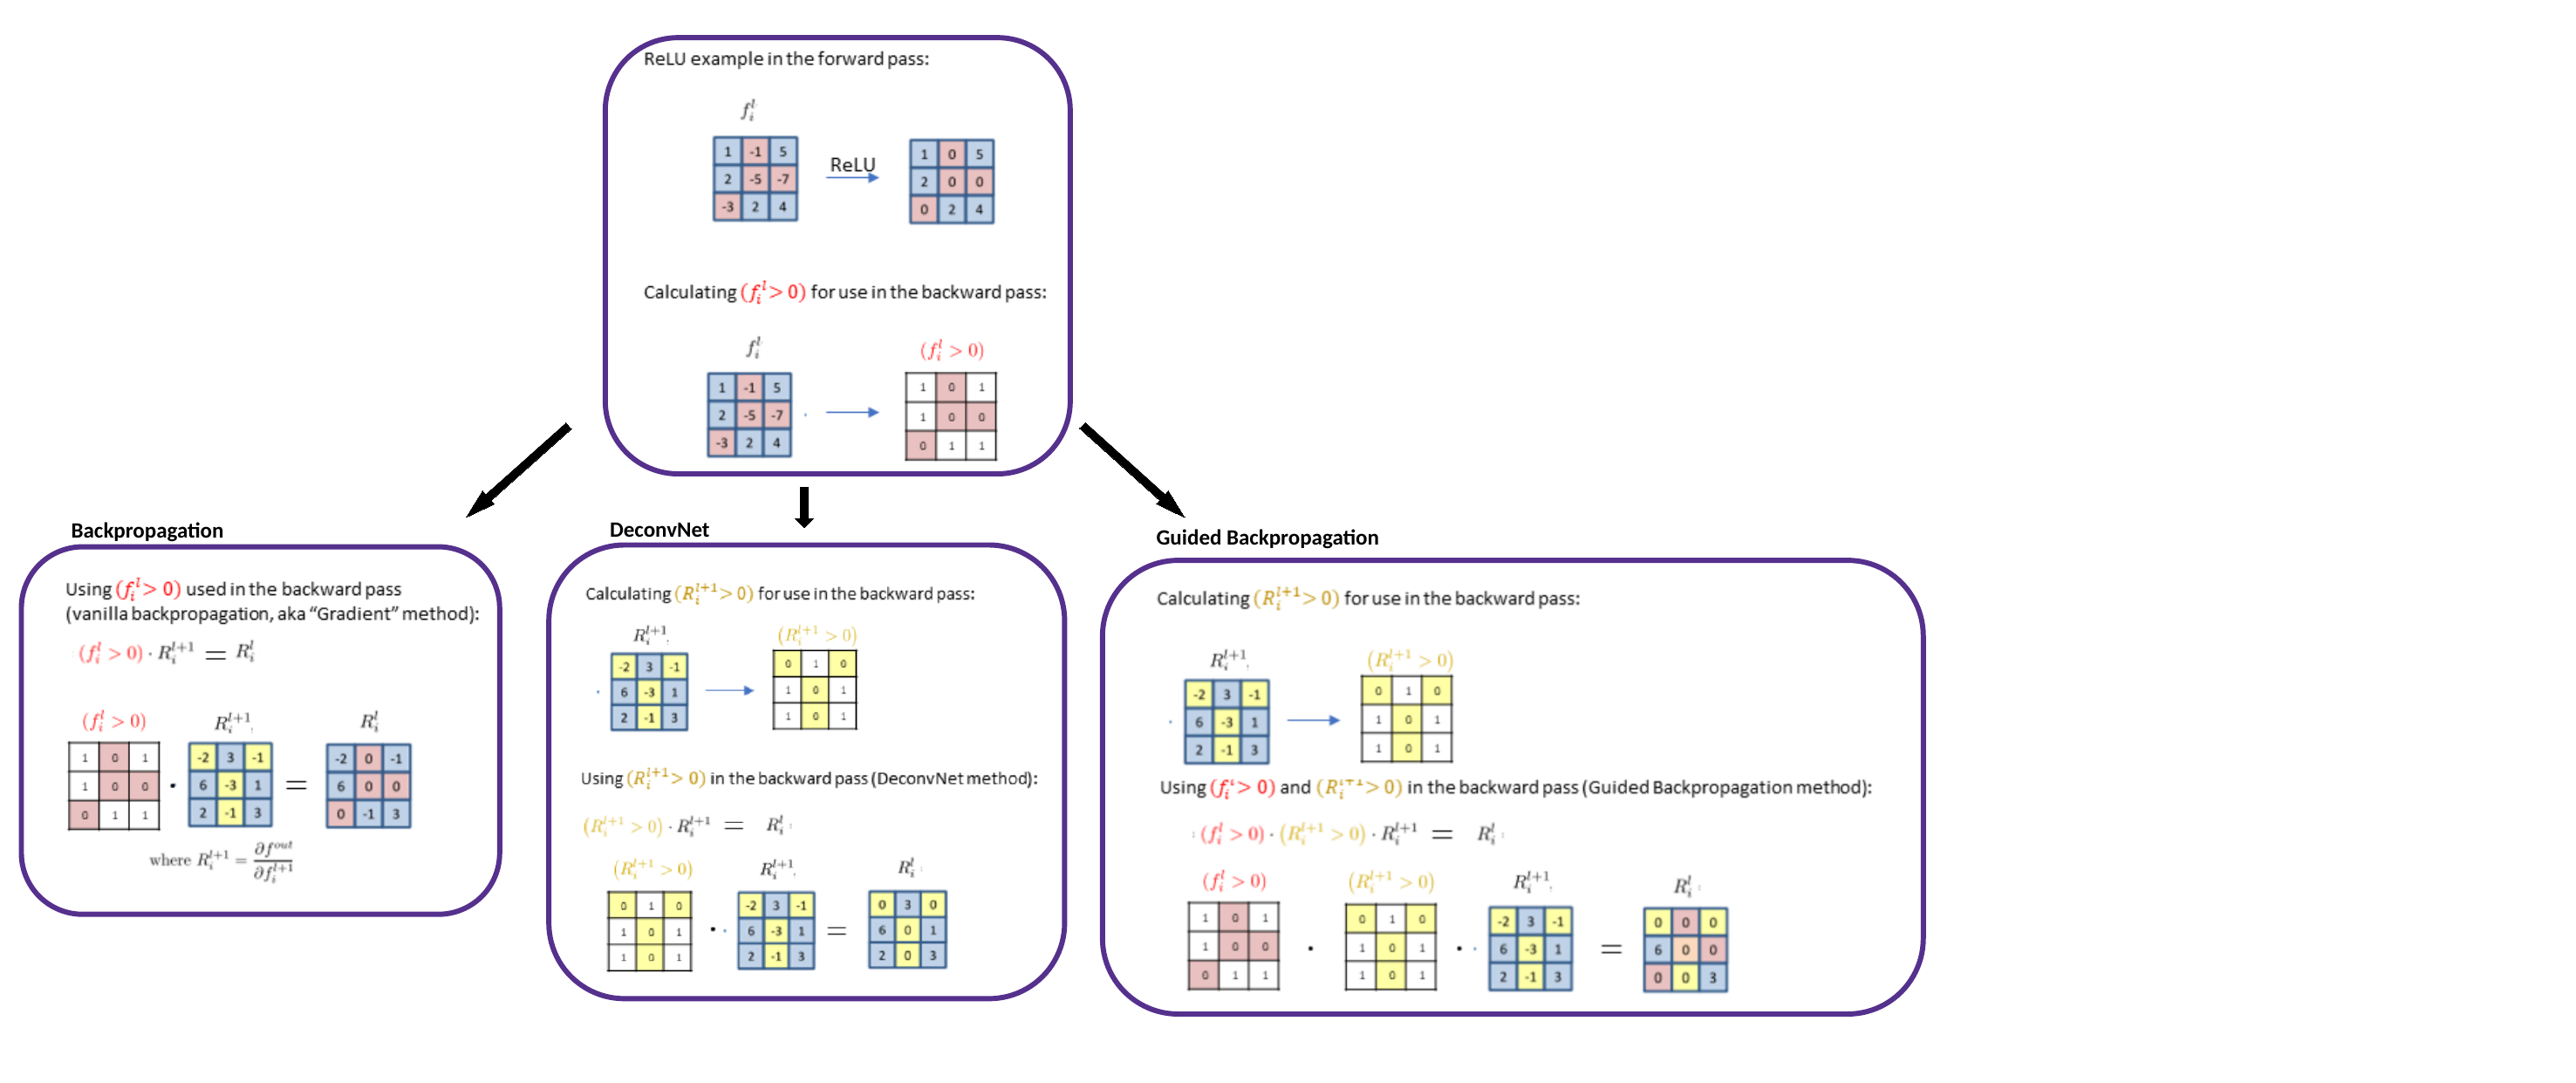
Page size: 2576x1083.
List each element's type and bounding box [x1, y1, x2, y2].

picture [1145, 576, 1884, 998]
picture [478, 867, 502, 904]
picture [577, 579, 1043, 977]
picture [626, 457, 655, 474]
picture [626, 41, 1067, 471]
picture [490, 569, 502, 593]
picture [24, 569, 496, 904]
picture [7, 569, 43, 904]
picture [626, 34, 1087, 474]
